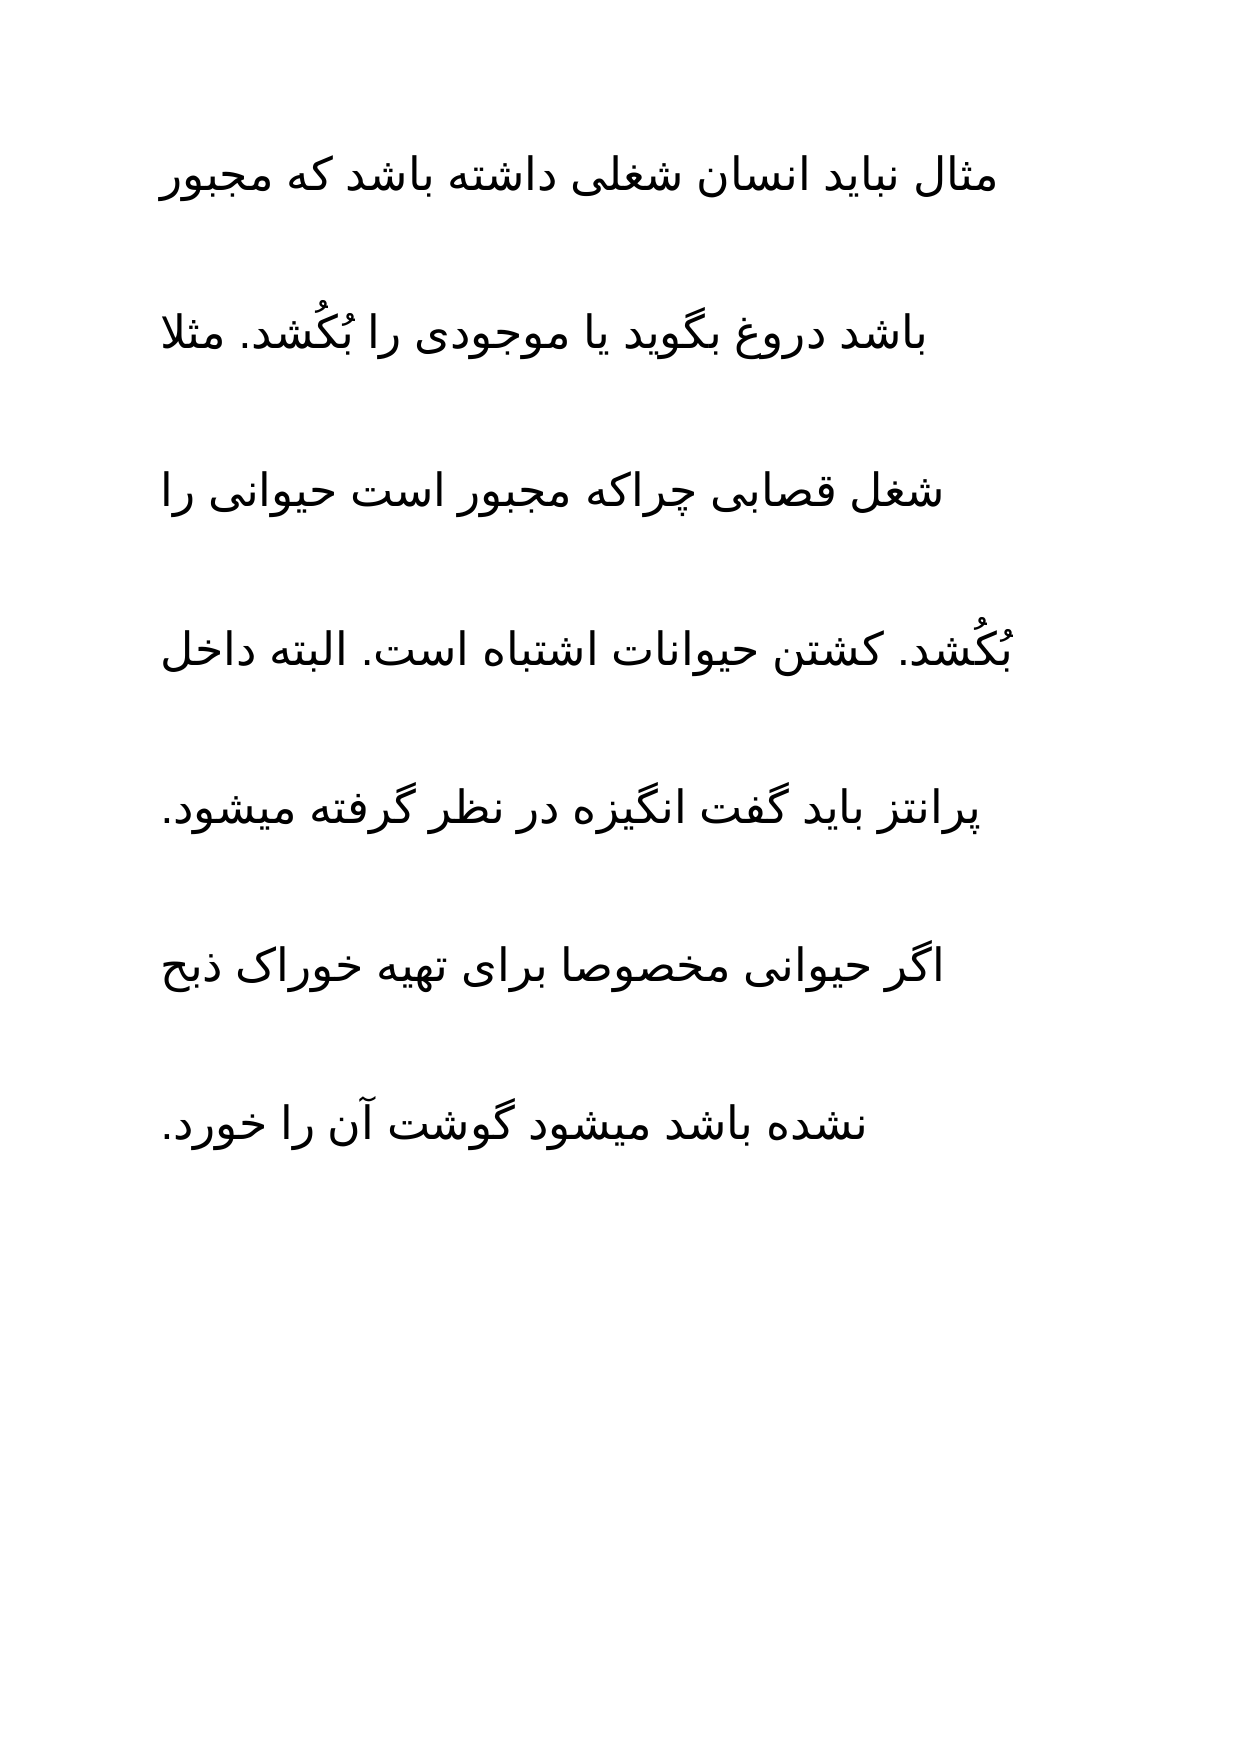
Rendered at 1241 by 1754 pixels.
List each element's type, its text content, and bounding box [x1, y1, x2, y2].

list شغل مناسب. بشر باید شغل مناسبی داشته باشد که مانع رفتارهای درست نشود. بعنوان مثال نباید انسان شغلی داشته باشد که مجبور باشد دروغ بگوید یا موجودی را بُکُشد. مثلا شغل قصابی چراکه مجبور است حیوانی را بُکُشد. کشتن حیوانات اشتباه است. البته داخل پرانتز باید گفت انگیزه در نظر گرفته میشود. اگر حیوانی مخصوصا برای تهیه خوراک ذبح نشده باشد میشود گوشت آن را خورد. [148, 148, 1055, 1149]
